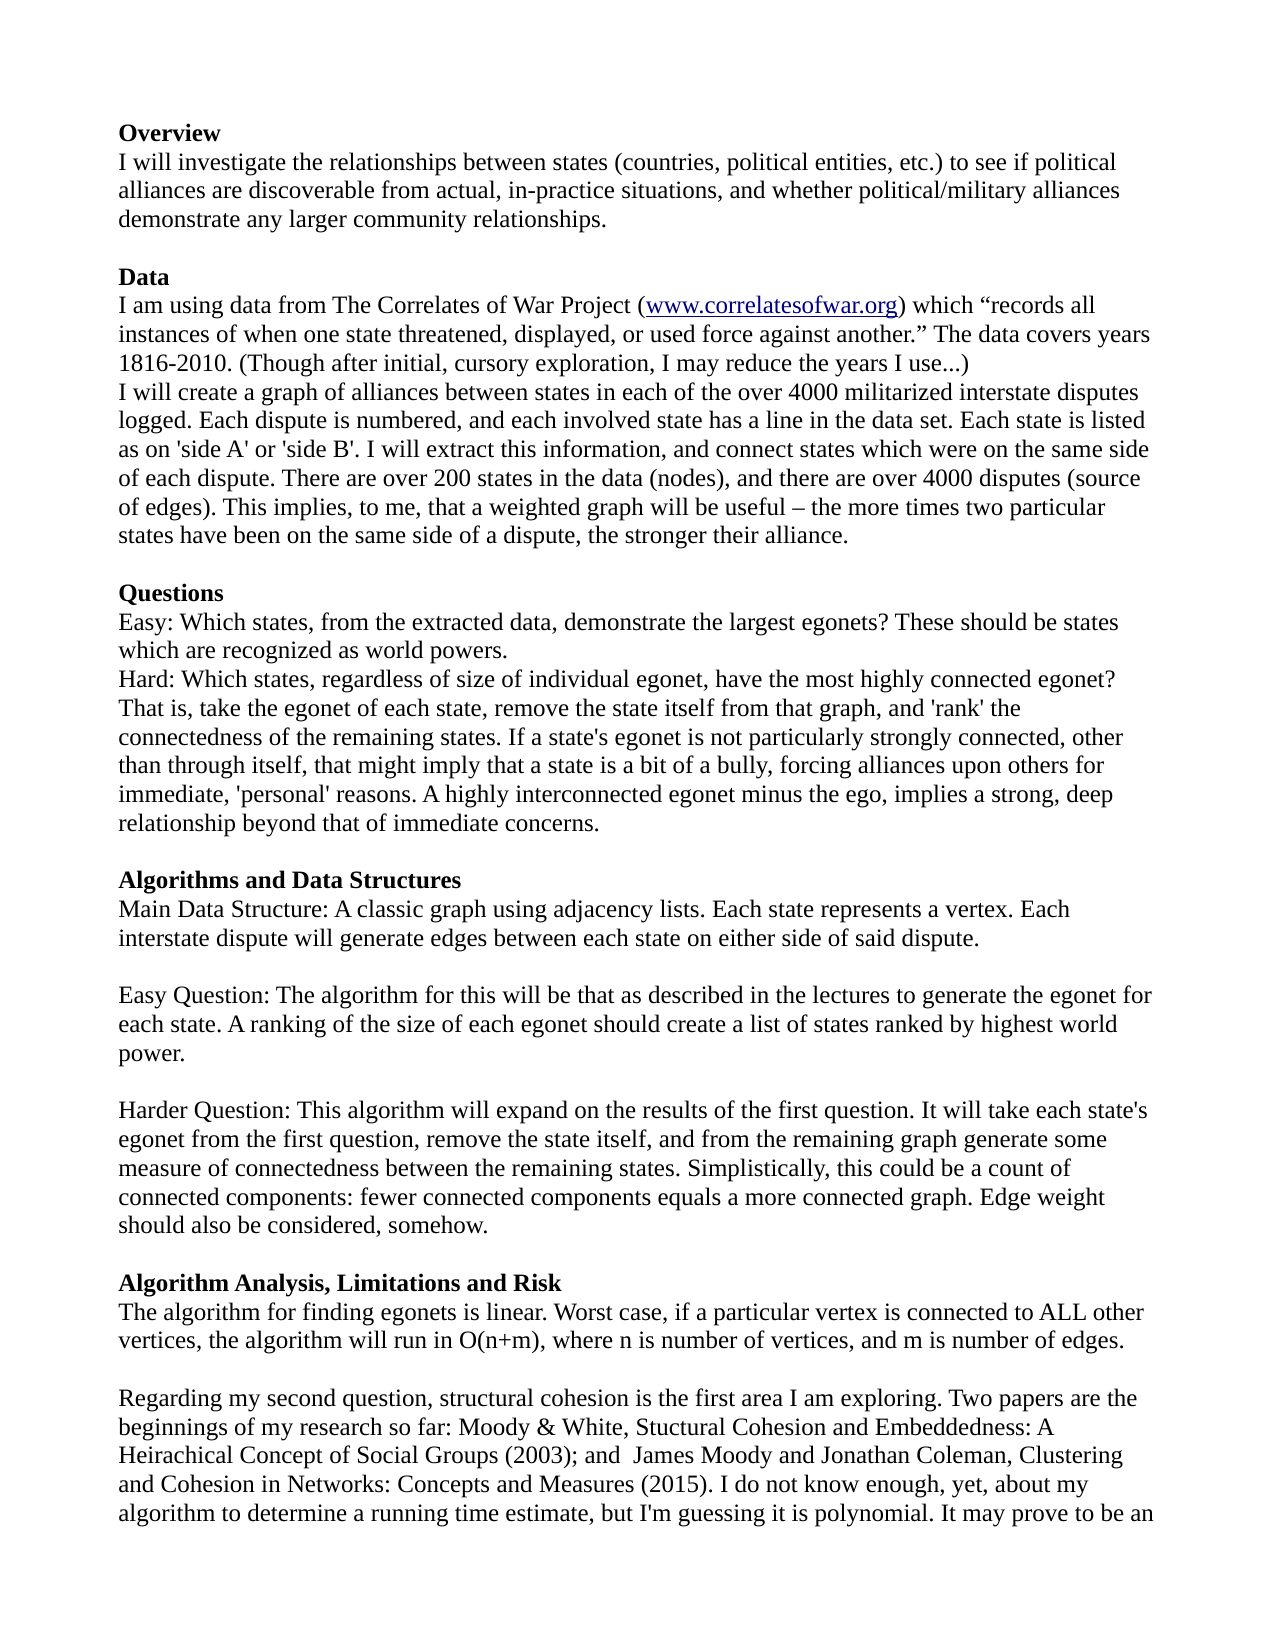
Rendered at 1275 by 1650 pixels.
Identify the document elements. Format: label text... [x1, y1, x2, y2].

text Data [118, 262, 1157, 291]
text I will investigate the relationships between states (countries, political entities, etc.) to see if political alliances are discoverable from actual, in-practice situations, and whether political/military alliances demonstrate any larger community relationships. [118, 147, 1157, 233]
text Algorithms and Data Structures [118, 866, 1157, 894]
text Overview [118, 118, 1157, 147]
text Main Data Structure: A classic graph using adjacency lists. Each state represents a vertex. Each interstate dispute will generate edges between each state on either side of said dispute. [118, 894, 1157, 952]
text Harder Question: This algorithm will expand on the results of the first question. It will take each state's egonet from the first question, remove the state itself, and from the remaining graph generate some measure of connectedness between the remaining states. Simplistically, this could be a count of connected components: fewer connected components equals a more connected graph. Edge weight should also be considered, somehow. [118, 1096, 1157, 1239]
text The algorithm for finding egonets is linear. Worst case, if a particular vertex is connected to ALL other vertices, the algorithm will run in O(n+m), where n is number of vertices, and m is number of edges. [118, 1297, 1157, 1354]
text I am using data from The Correlates of War Project (www.correlatesofwar.org) which “records all instances of when one state threatened, displayed, or used force against another.” The data covers years 1816-2010. (Though after initial, cursory exploration, I may reduce the years I use...) [118, 291, 1157, 377]
text Easy Question: The algorithm for this will be that as described in the lectures to generate the egonet for each state. A ranking of the size of each egonet should create a list of states ranked by highest world power. [118, 981, 1157, 1067]
text Hard: Which states, regardless of size of individual egonet, have the most highly connected egonet? That is, take the egonet of each state, remove the state itself from that graph, and 'rank' the connectedness of the remaining states. If a state's egonet is not particularly strongly connected, other than through itself, that might imply that a state is a bit of a bully, forcing alliances upon others for immediate, 'personal' reasons. A highly interconnected egonet minus the ego, implies a strong, deep relationship beyond that of immediate concerns. [118, 664, 1157, 837]
text Easy: Which states, from the extracted data, demonstrate the largest egonets? These should be states which are recognized as world powers. [118, 607, 1157, 664]
text Algorithm Analysis, Limitations and Risk [118, 1268, 1157, 1297]
text Regarding my second question, structural cohesion is the first area I am exploring. Two papers are the beginnings of my research so far: Moody & White, Stuctural Cohesion and Embeddedness: A Heirachical Concept of Social Groups (2003); and James Moody and Jonathan Coleman, Clustering and Cohesion in Networks: Concepts and Measures (2015). I do not know enough, yet, about my algorithm to determine a running time estimate, but I'm guessing it is polynomial. It may prove to be an [118, 1383, 1157, 1527]
text I will create a graph of alliances between states in each of the over 4000 militarized interstate disputes logged. Each dispute is numbered, and each involved state has a line in the data set. Each state is listed as on 'side A' or 'side B'. I will extract this information, and connect states which were on the same side of each dispute. There are over 200 states in the data (nodes), and there are over 4000 disputes (source of edges). This implies, to me, that a weighted graph will be useful – the more times two particular states have been on the same side of a dispute, the stronger their alliance. [118, 377, 1157, 549]
text Questions [118, 578, 1157, 607]
